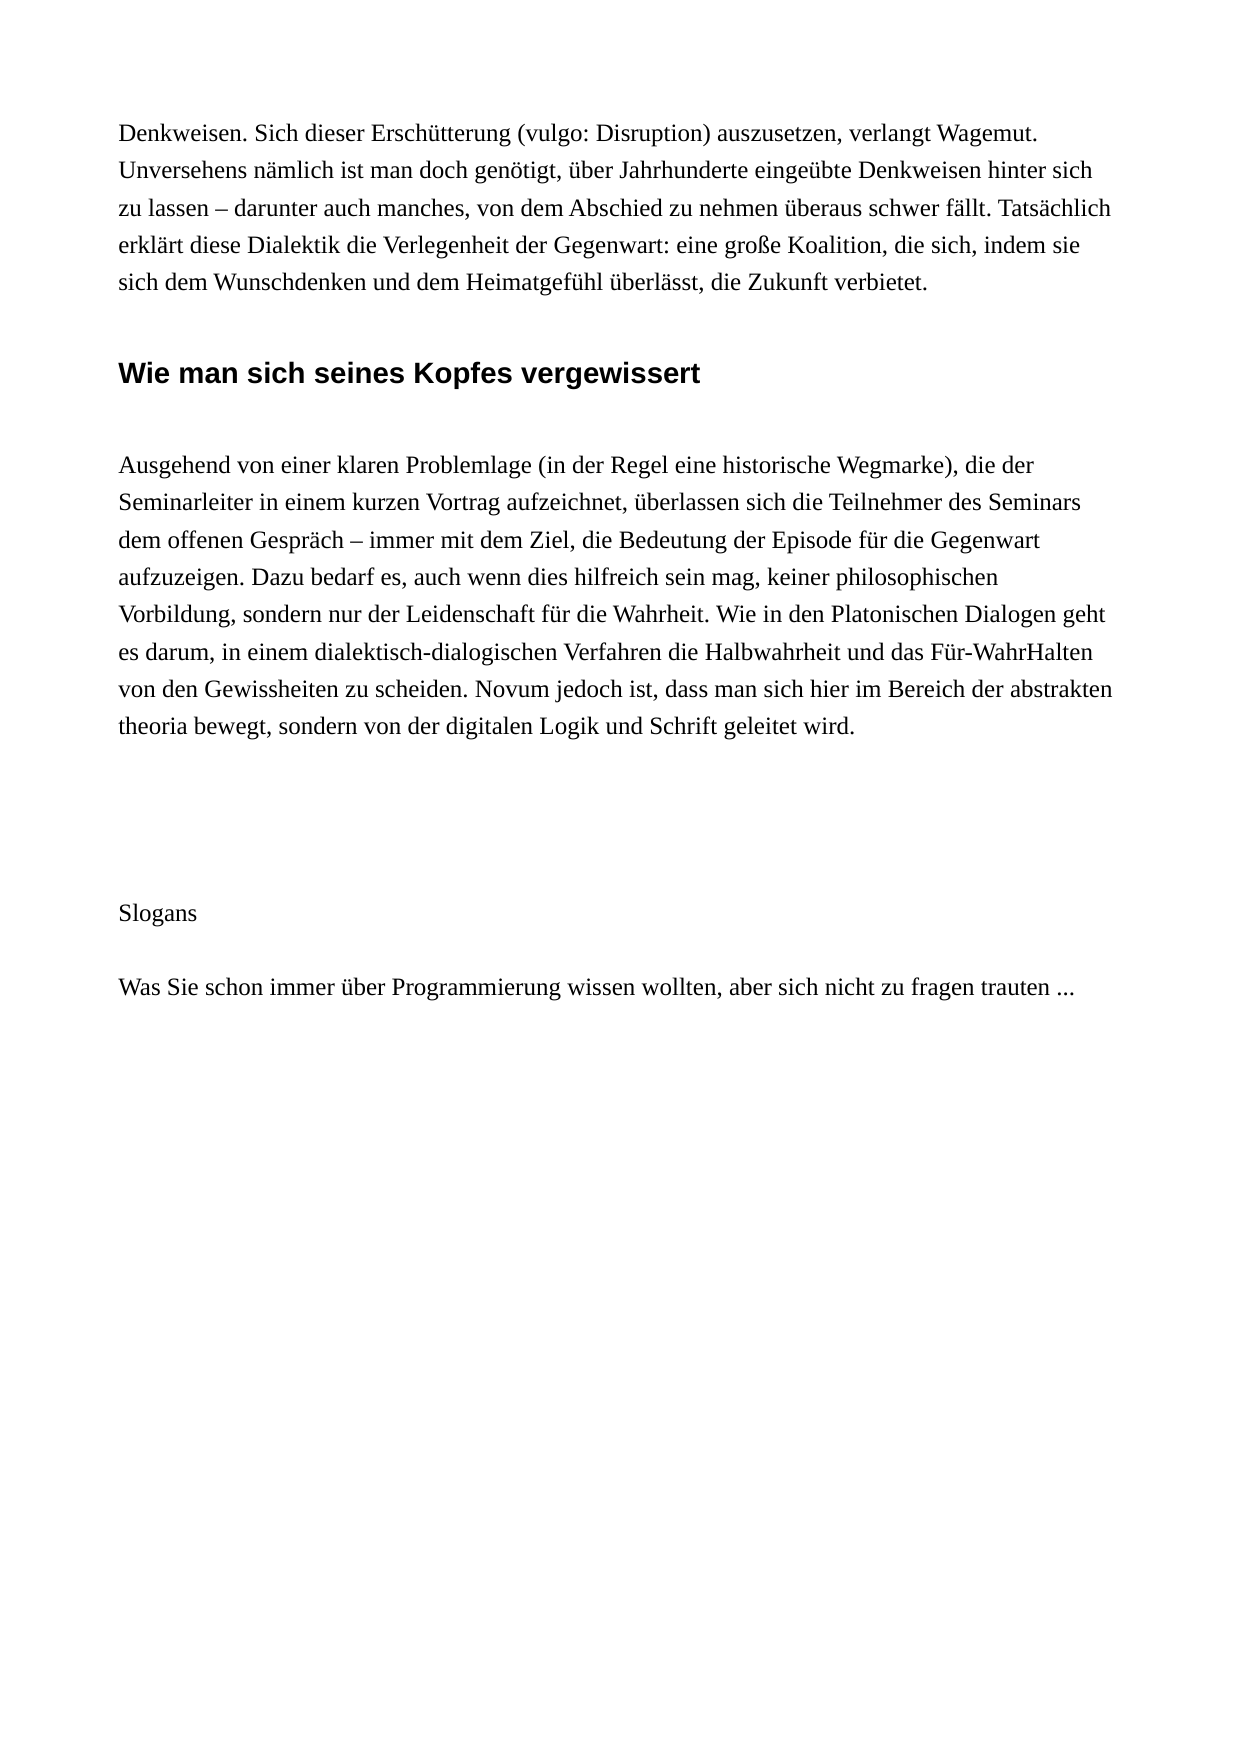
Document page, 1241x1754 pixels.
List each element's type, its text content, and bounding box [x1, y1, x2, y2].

text Was Sie schon immer über Programmierung wissen wollten, aber sich nicht zu fragen trauten ... [118, 972, 1122, 1001]
subtitle Wie man sich seines Kopfes vergewissert [118, 356, 1122, 390]
text Slogans [118, 898, 1122, 926]
text Ausgehend von einer klaren Problemlage (in der Regel eine historische Wegmarke), die der Seminarleiter in einem kurzen Vortrag aufzeichnet, überlassen sich die Teilnehmer des Seminars dem offenen Gespräch – immer mit dem Ziel, die Bedeutung der Episode für die Gegenwart aufzuzeigen. Dazu bedarf es, auch wenn dies hilfreich sein mag, keiner philosophischen Vorbildung, sondern nur der Leidenschaft für die Wahrheit. Wie in den Platonischen Dialogen geht es darum, in einem dialektisch-dialogischen Verfahren die Halbwahrheit und das Für-WahrHalten von den Gewissheiten zu scheiden. Novum jedoch ist, dass man sich hier im Bereich der abstrakten theoria bewegt, sondern von der digitalen Logik und Schrift geleitet wird. [118, 450, 1122, 740]
text Denkweisen. Sich dieser Erschütterung (vulgo: Disruption) auszusetzen, verlangt Wagemut. Unversehens nämlich ist man doch genötigt, über Jahrhunderte eingeübte Denkweisen hinter sich zu lassen – darunter auch manches, von dem Abschied zu nehmen überaus schwer fällt. Tatsächlich erklärt diese Dialektik die Verlegenheit der Gegenwart: eine große Koalition, die sich, indem sie sich dem Wunschdenken und dem Heimatgefühl überlässt, die Zukunft verbietet. [118, 118, 1122, 296]
